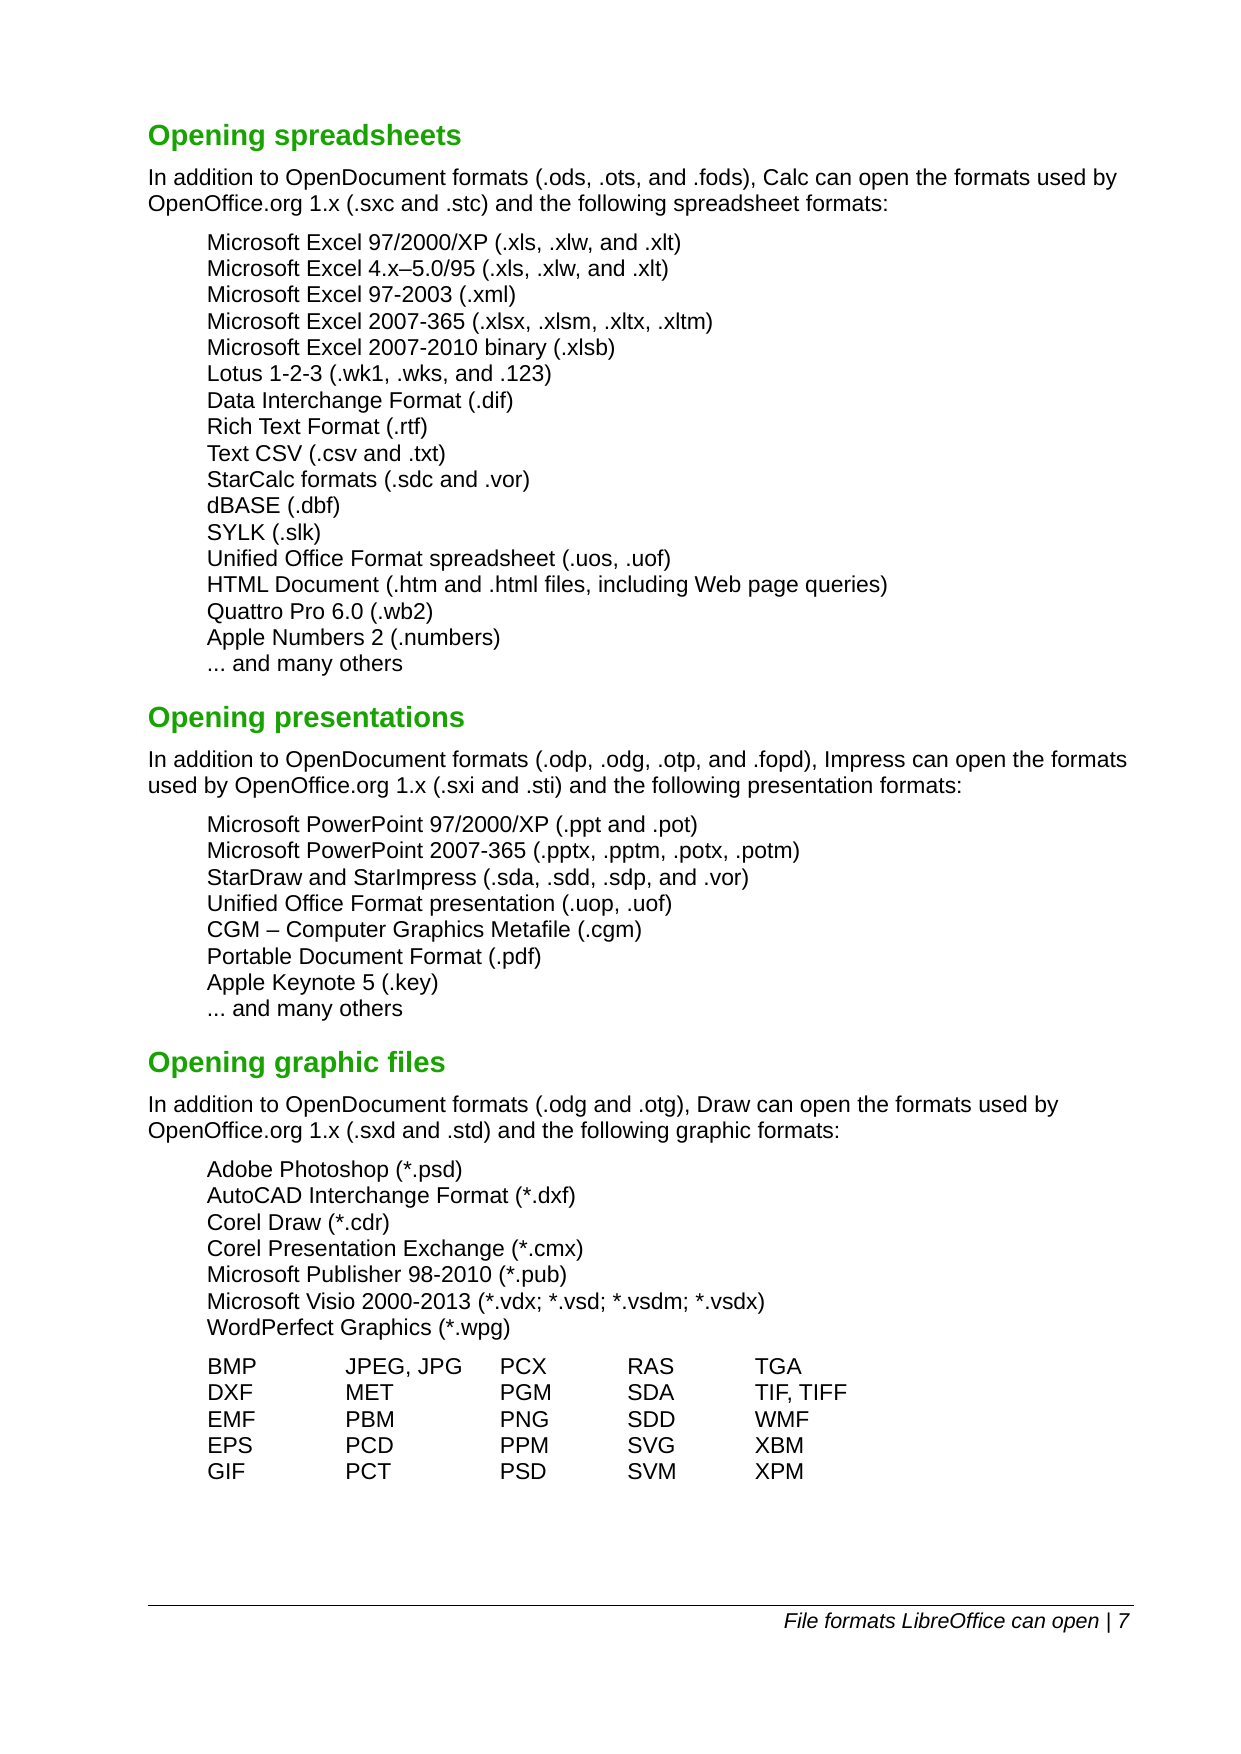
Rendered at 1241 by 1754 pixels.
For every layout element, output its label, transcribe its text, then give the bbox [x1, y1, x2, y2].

text In addition to OpenDocument formats (.odg and .otg), Draw can open the formats used by OpenOffice.org 1.x (.sxd and .std) and the following graphic formats: [148, 1091, 1134, 1143]
table_cell SDD [627, 1406, 754, 1432]
list In addition to OpenDocument formats (.ods, .ots, and .fods), Calc can open the formats used by OpenOffice.org 1.x (.sxc and .stc) and the following spreadsheet formats: [148, 163, 1134, 216]
text Microsoft Excel 97/2000/XP (.xls, .xlw, and .xlt) Microsoft Excel 4.x–5.0/95 (.xls, .xlw, and .xlt) Microsoft Excel 97-2003 (.xml) Microsoft Excel 2007-365 (.xlsx, .xlsm, .xltx, .xltm) Microsoft Excel 2007-2010 binary (.xlsb) Lotus 1-2-3 (.wk1, .wks, and .123) Data Interchange Format (.dif) Rich Text Format (.rtf) Text CSV (.csv and .txt) StarCalc formats (.sdc and .vor) dBASE (.dbf) SYLK (.slk) Unified Office Format spreadsheet (.uos, .uof) HTML Document (.htm and .html files, including Web page queries) Quattro Pro 6.0 (.wb2) Apple Numbers 2 (.numbers) ... and many others [207, 229, 1134, 677]
table_cell SVG [627, 1432, 754, 1458]
table_cell MET [345, 1379, 499, 1406]
table_cell PPM [500, 1432, 627, 1458]
table_cell WMF [755, 1406, 910, 1432]
table_cell PSD [500, 1458, 627, 1489]
table_cell EPS [207, 1432, 345, 1458]
table_header JPEG, JPG [345, 1353, 499, 1379]
table_header PCX [500, 1353, 627, 1379]
list In addition to OpenDocument formats (.odp, .odg, .otp, and .fopd), Impress can open the formats used by OpenOffice.org 1.x (.sxi and .sti) and the following presentation formats: [148, 746, 1134, 798]
table_cell PCD [345, 1432, 499, 1458]
table_cell TIF, TIFF [755, 1379, 910, 1406]
table_cell SVM [627, 1458, 754, 1489]
text Microsoft PowerPoint 97/2000/XP (.ppt and .pot) Microsoft PowerPoint 2007-365 (.pptx, .pptm, .potx, .potm) StarDraw and StarImpress (.sda, .sdd, .sdp, and .vor) Unified Office Format presentation (.uop, .uof) CGM – Computer Graphics Metafile (.cgm) Portable Document Format (.pdf) Apple Keynote 5 (.key) ... and many others [207, 811, 1134, 1022]
table_cell EMF [207, 1406, 345, 1432]
table_header TGA [755, 1353, 910, 1379]
table_cell XPM [755, 1458, 910, 1489]
table_cell PNG [500, 1406, 627, 1432]
table_cell PCT [345, 1458, 499, 1489]
text Adobe Photoshop (*.psd) AutoCAD Interchange Format (*.dxf) Corel Draw (*.cdr) Corel Presentation Exchange (*.cmx) Microsoft Publisher 98-2010 (*.pub) Microsoft Visio 2000-2013 (*.vdx; *.vsd; *.vsdm; *.vsdx) WordPerfect Graphics (*.wpg) [207, 1156, 1134, 1340]
subtitle Opening graphic files [148, 1045, 1134, 1079]
table_cell PBM [345, 1406, 499, 1432]
table_cell PGM [500, 1379, 627, 1406]
table_cell GIF [207, 1458, 345, 1489]
table_header BMP [207, 1353, 345, 1379]
subtitle Opening presentations [148, 700, 1134, 734]
table_cell DXF [207, 1379, 345, 1406]
subtitle Opening spreadsheets [148, 118, 1134, 152]
table_header RAS [627, 1353, 754, 1379]
table_cell SDA [627, 1379, 754, 1406]
table_cell XBM [755, 1432, 910, 1458]
